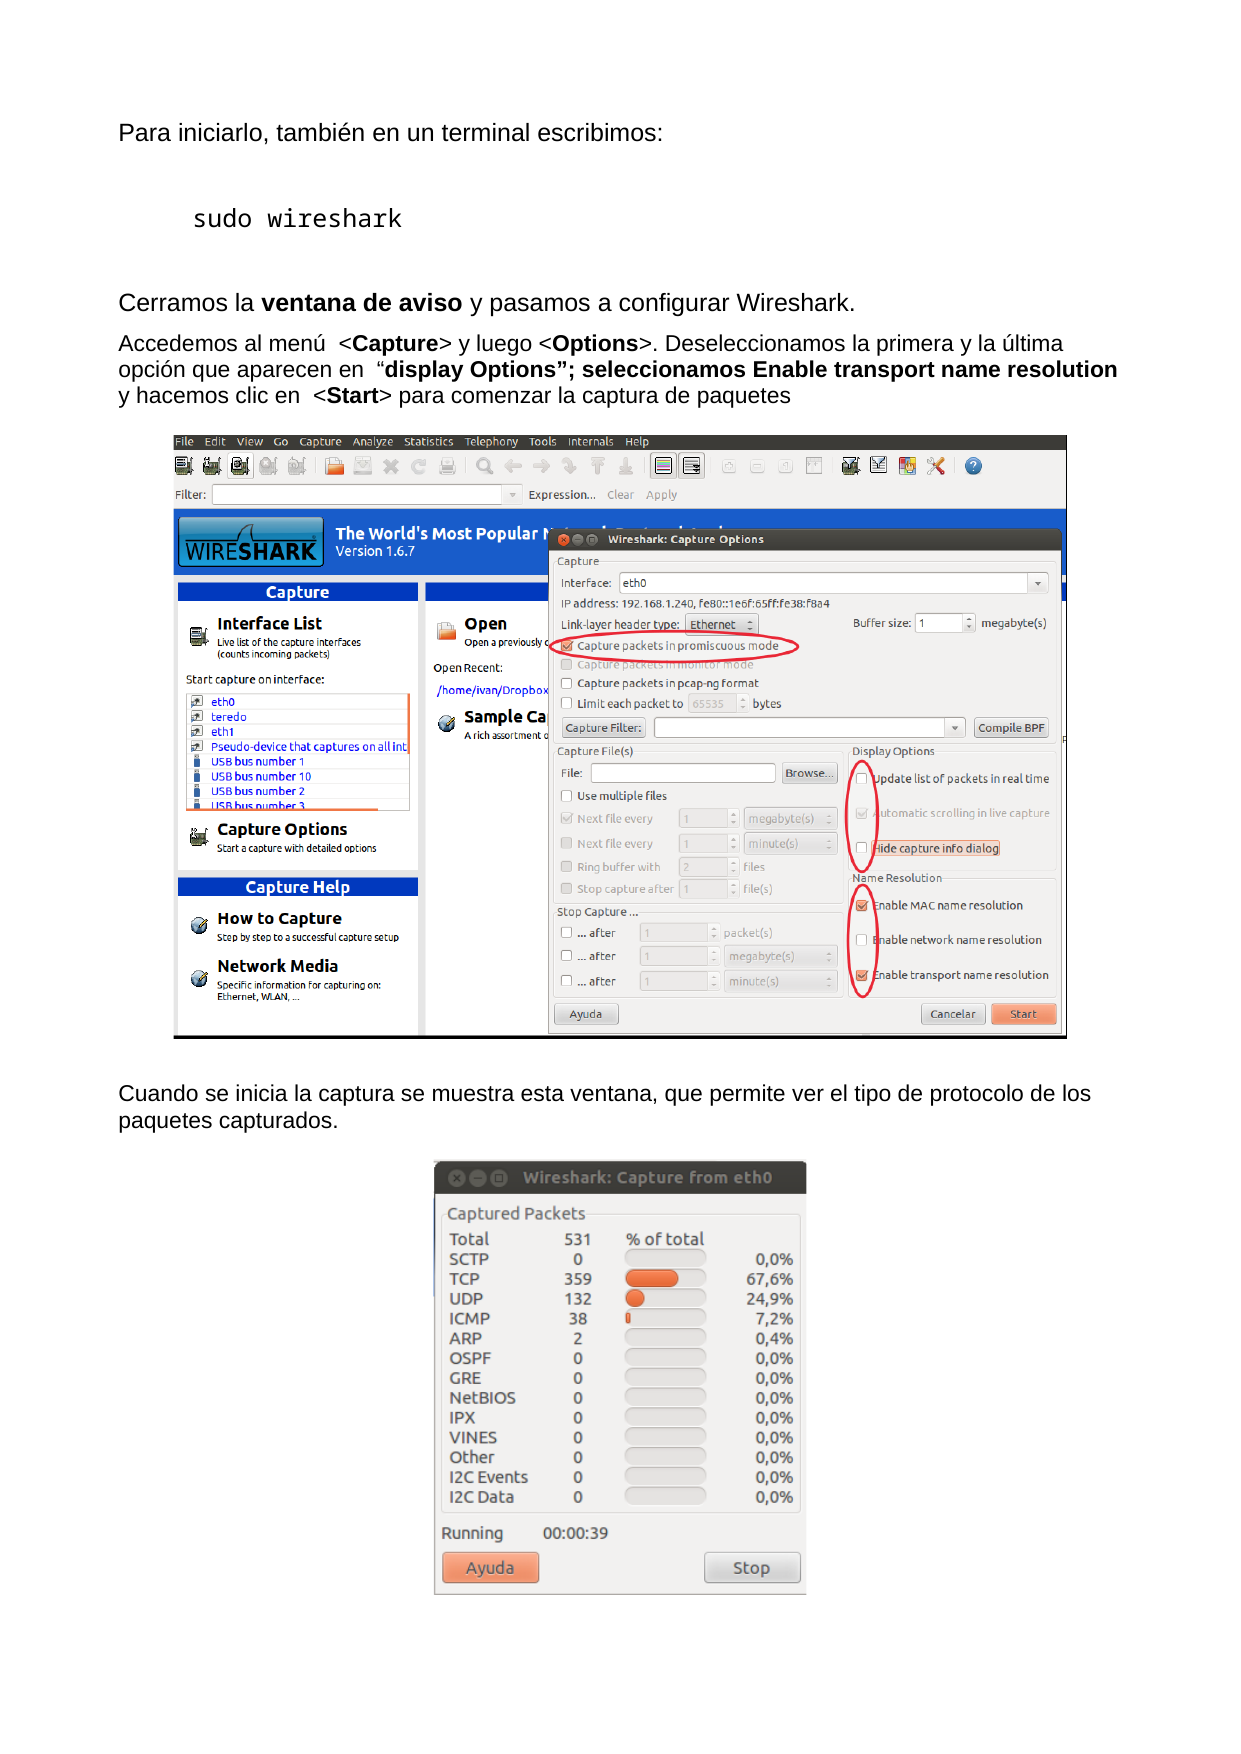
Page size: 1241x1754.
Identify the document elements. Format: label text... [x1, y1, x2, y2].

text Cuando se inicia la captura se muestra esta ventana, que permite ver el tipo de protocolo de los paquetes capturados. [118, 1080, 1122, 1133]
picture [433, 1159, 807, 1595]
text Cerramos la ventana de aviso y pasamos a configurar Wireshark. [118, 288, 1122, 317]
text sudo wireshark [192, 201, 1122, 235]
picture [173, 435, 1067, 1039]
text Accedemos al menú <Capture> y luego <Options>. Deseleccionamos la primera y la última opción que aparecen en “display Options”; seleccionamos Enable transport name resolution y hacemos clic en <Start> para comenzar la captura de paquetes [118, 330, 1122, 409]
text Para iniciarlo, también en un terminal escribimos: [118, 118, 1122, 147]
